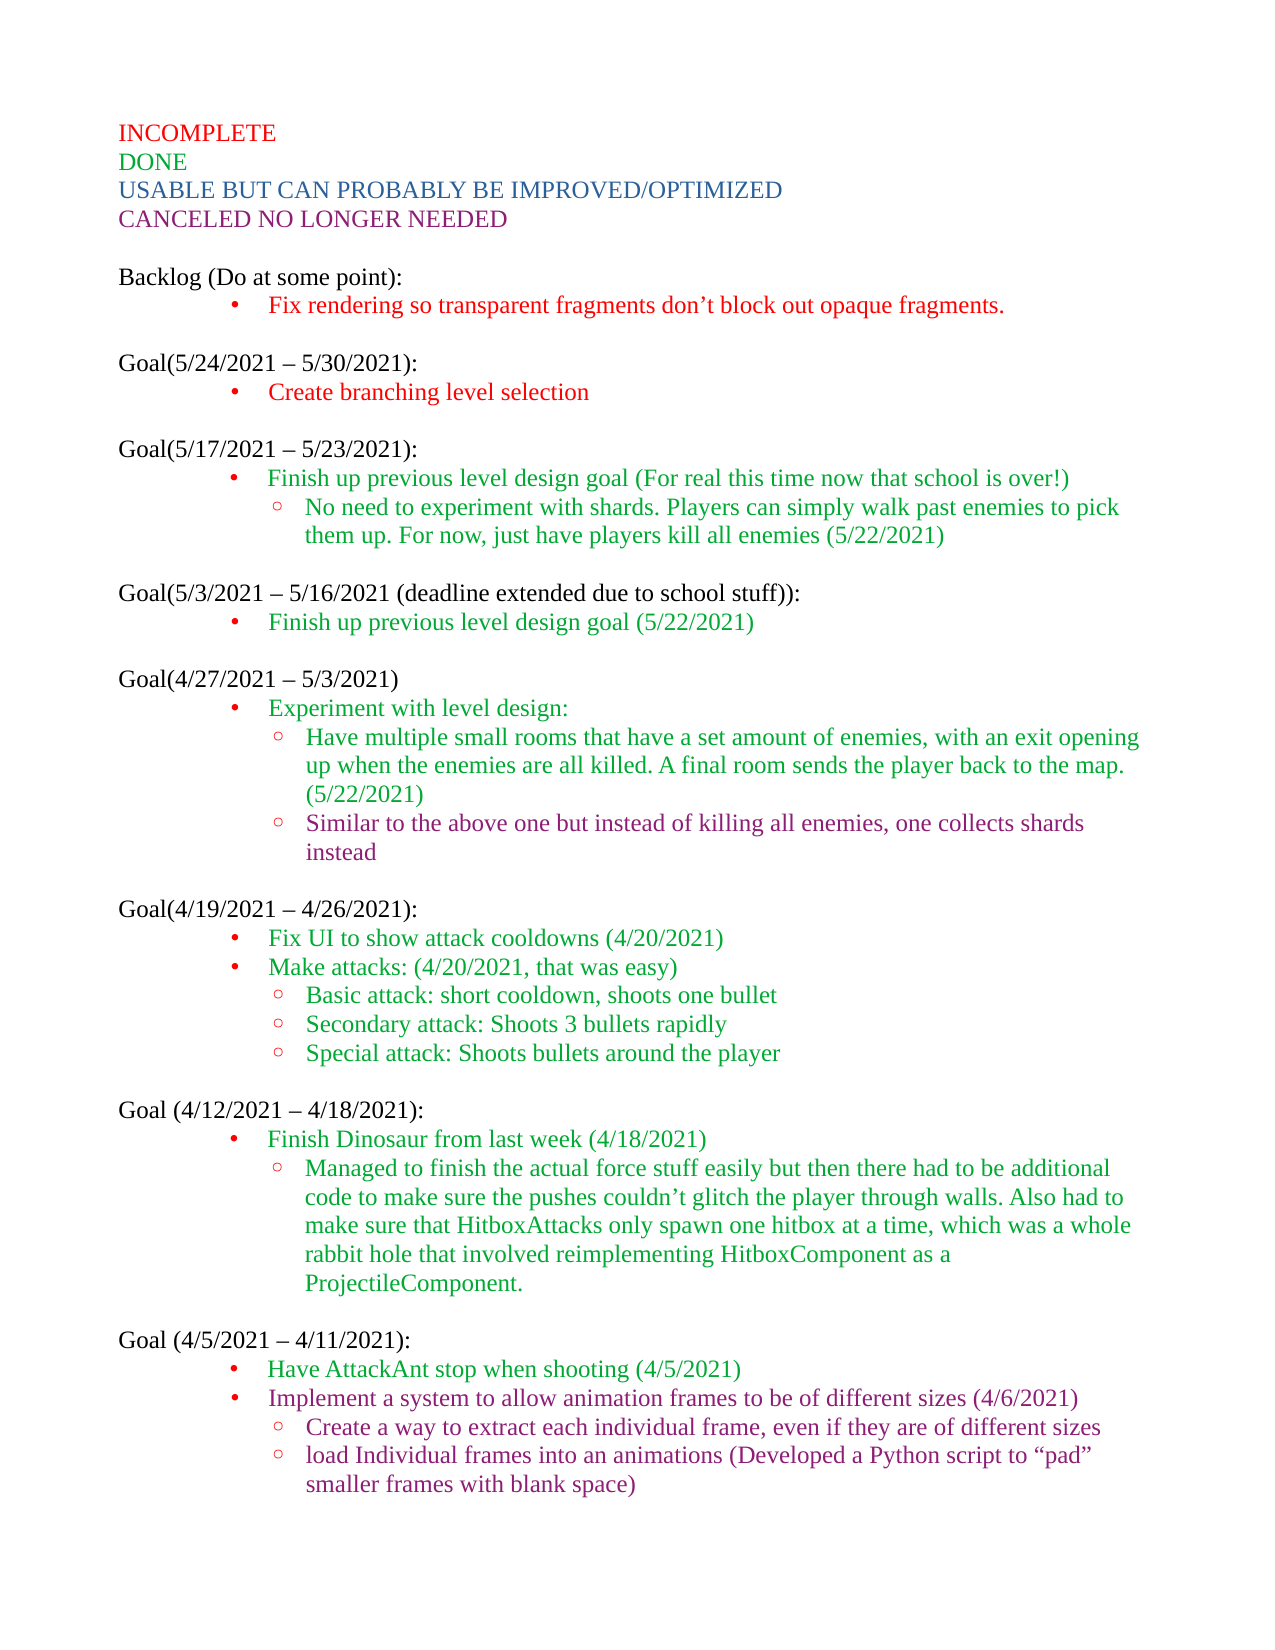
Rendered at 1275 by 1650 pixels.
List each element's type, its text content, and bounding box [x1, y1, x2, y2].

text Goal(4/27/2021 – 5/3/2021) [118, 664, 1157, 693]
text Goal(4/19/2021 – 4/26/2021): [118, 894, 1157, 923]
list Secondary attack: Shoots 3 bullets rapidly [268, 1009, 1157, 1038]
list Make attacks: (4/20/2021, that was easy) [231, 952, 1157, 981]
list Finish up previous level design goal (5/22/2021) [231, 607, 1157, 636]
text USABLE BUT CAN PROBABLY BE IMPROVED/OPTIMIZED [118, 176, 1157, 204]
list Similar to the above one but instead of killing all enemies, one collects shards instead [268, 808, 1157, 866]
list Fix rendering so transparent fragments don’t block out opaque fragments. [231, 291, 1157, 319]
list Create branching level selection [231, 377, 1157, 406]
list load Individual frames into an animations (Developed a Python script to “pad” smaller frames with blank space) [268, 1441, 1157, 1498]
text INCOMPLETE [118, 118, 1157, 147]
list Special attack: Shoots bullets around the player [268, 1038, 1157, 1067]
list No need to experiment with shards. Players can simply walk past enemies to pick them up. For now, just have players kill all enemies (5/22/2021) [267, 492, 1157, 549]
text Goal(5/24/2021 – 5/30/2021): [118, 348, 1157, 377]
text CANCELED NO LONGER NEEDED [118, 204, 1157, 233]
text Goal (4/12/2021 – 4/18/2021): [118, 1096, 1157, 1124]
text Goal(5/17/2021 – 5/23/2021): [118, 434, 1157, 463]
list Fix UI to show attack cooldowns (4/20/2021) [231, 923, 1157, 952]
list Create a way to extract each individual frame, even if they are of different sizes [268, 1412, 1157, 1441]
list Experiment with level design: [231, 693, 1157, 722]
list Have AttackAnt stop when shooting (4/5/2021) [229, 1354, 1157, 1383]
list Finish up previous level design goal (For real this time now that school is over!) [229, 463, 1157, 492]
list Managed to finish the actual force stuff easily but then there had to be additional code to make sure the pushes couldn’t glitch the player through walls. Also had to make sure that HitboxAttacks only spawn one hitbox at a time, which was a whole rabbit hole that involved reimplementing HitboxComponent as a ProjectileComponent. [267, 1153, 1157, 1297]
list Finish Dinosaur from last week (4/18/2021) [229, 1124, 1157, 1153]
text Goal(5/3/2021 – 5/16/2021 (deadline extended due to school stuff)): [118, 578, 1157, 607]
list Implement a system to allow animation frames to be of different sizes (4/6/2021) [231, 1383, 1157, 1412]
text Goal (4/5/2021 – 4/11/2021): [118, 1326, 1157, 1354]
text DONE [118, 147, 1157, 176]
list Basic attack: short cooldown, shoots one bullet [268, 981, 1157, 1009]
text Backlog (Do at some point): [118, 262, 1157, 291]
list Have multiple small rooms that have a set amount of enemies, with an exit opening up when the enemies are all killed. A final room sends the player back to the map. (5/22/2021) [268, 722, 1157, 808]
